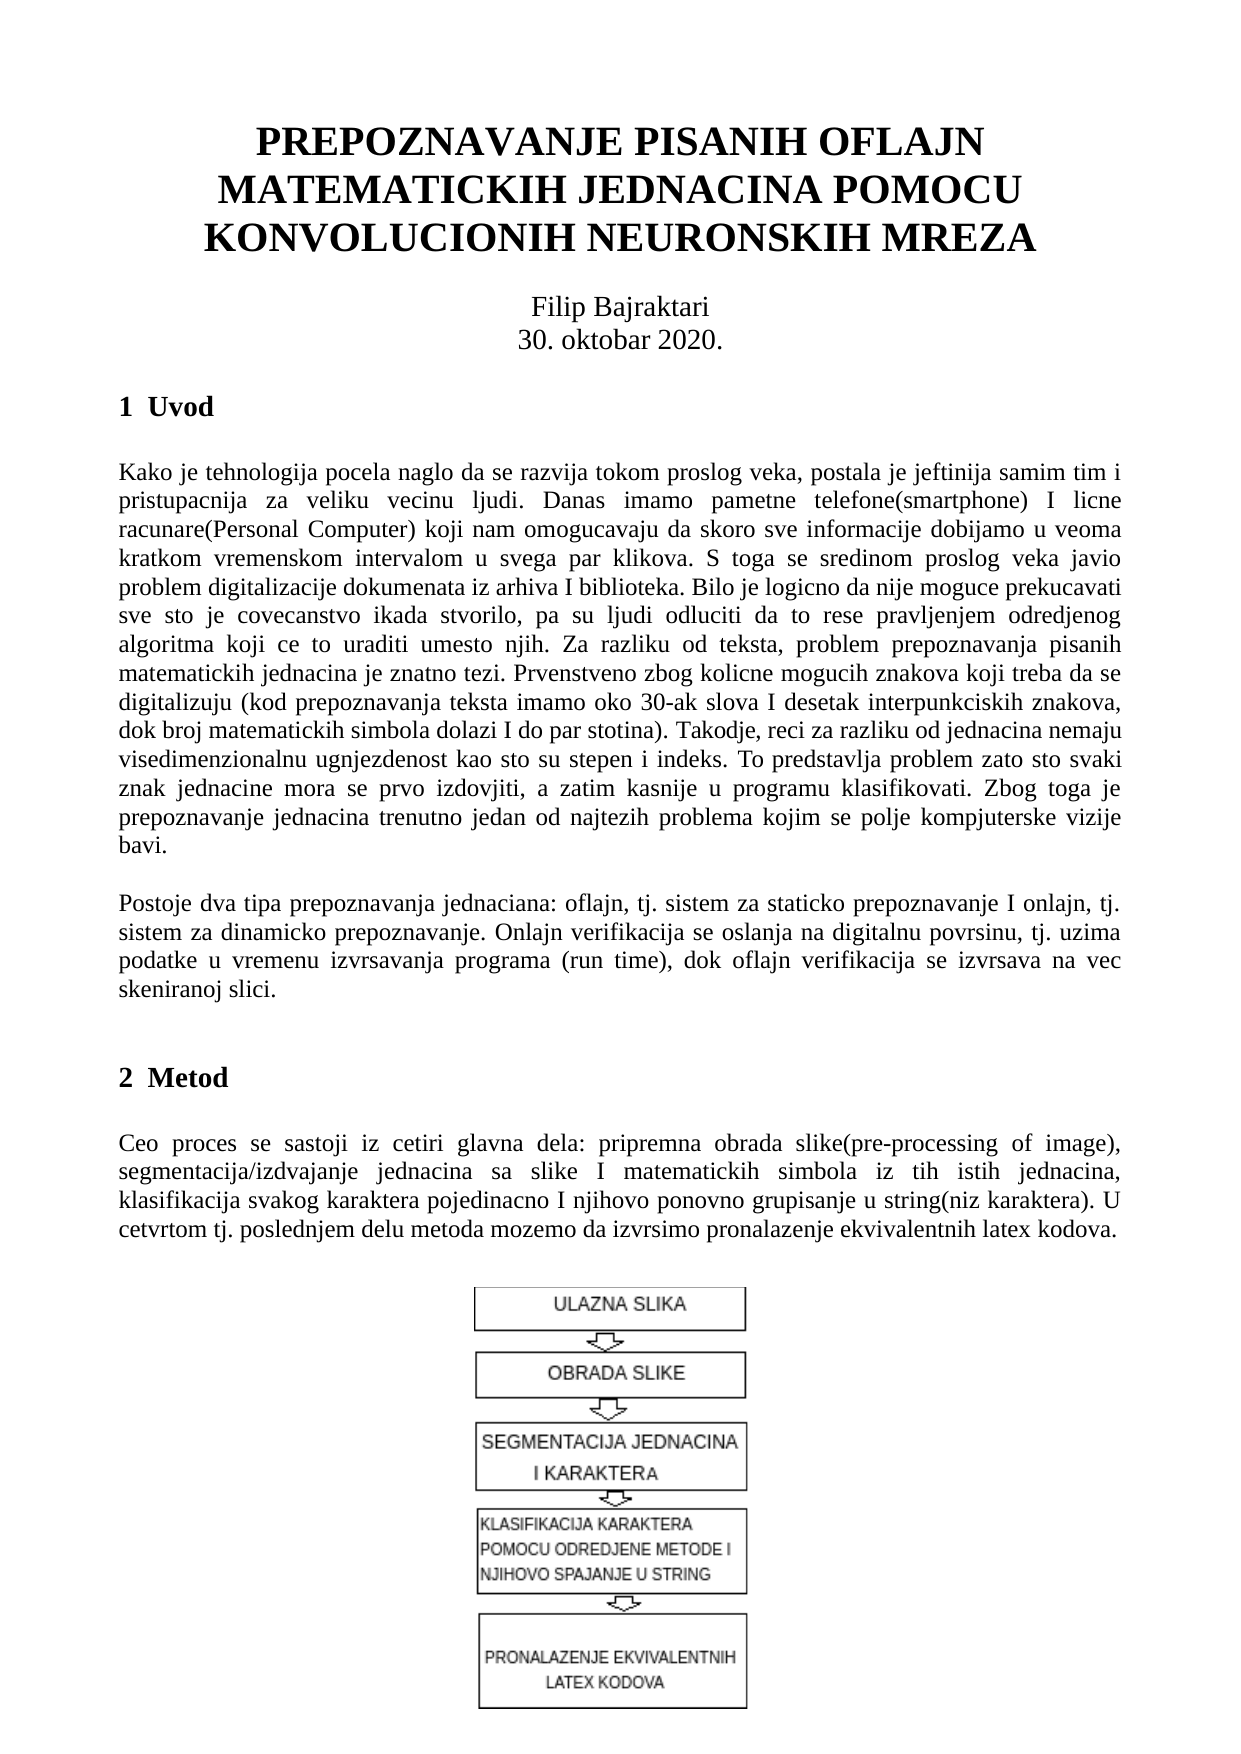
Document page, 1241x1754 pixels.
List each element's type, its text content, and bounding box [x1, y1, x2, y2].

text 30. oktobar 2020. [517, 322, 1134, 356]
picture [474, 1287, 748, 1709]
text Kako je tehnologija pocela naglo da se razvija tokom proslog veka, postala je jeftinija samim tim i pristupacnija za veliku vecinu ljudi. Danas imamo pametne telefone(smartphone) I licne racunare(Personal Computer) koji nam omogucavaju da skoro sve informacije dobijamo u veoma kratkom vremenskom intervalom u svega par klikova. S toga se sredinom proslog veka javio problem digitalizacije dokumenata iz arhiva I biblioteka. Bilo je logicno da nije moguce prekucavati sve sto je covecanstvo ikada stvorilo, pa su ljudi odluciti da to rese pravljenjem odredjenog algoritma koji ce to uraditi umesto njih. Za razliku od teksta, problem prepoznavanja pisanih matematickih jednacina je znatno tezi. Prvenstveno zbog kolicne mogucih znakova koji treba da se digitalizuju (kod prepoznavanja teksta imamo oko 30-ak slova I desetak interpunkciskih znakova, dok broj matematickih simbola dolazi I do par stotina). Takodje, reci za razliku od jednacina nemaju visedimenzionalnu ugnjezdenost kao sto su stepen i indeks. To predstavlja problem zato sto svaki znak jednacine mora se prvo izdovjiti, a zatim kasnije u programu klasifikovati. Zbog toga je prepoznavanje jednacina trenutno jedan od najtezih problema kojim se polje kompjuterske vizije bavi. [118, 457, 1122, 859]
title PREPOZNAVANJE PISANIH OFLAJN MATEMATICKIH JEDNACINA POMOCU KONVOLUCIONIH NEURONSKIH MREZA [106, 116, 1134, 260]
text Ceo proces se sastoji iz cetiri glavna dela: pripremna obrada slike(pre-processing of image), segmentacija/izdvajanje jednacina sa slike I matematickih simbola iz tih istih jednacina, klasifikacija svakog karaktera pojedinacno I njihovo ponovno grupisanje u string(niz karaktera). U cetvrtom tj. poslednjem delu metoda mozemo da izvrsimo pronalazenje ekvivalentnih latex kodova. [118, 1128, 1122, 1243]
list Uvod [118, 389, 1134, 423]
text Postoje dva tipa prepoznavanja jednaciana: oflajn, tj. sistem za staticko prepoznavanje I onlajn, tj. sistem za dinamicko prepoznavanje. Onlajn verifikacija se oslanja na digitalnu povrsinu, tj. uzima podatke u vremenu izvrsavanja programa (run time), dok oflajn verifikacija se izvrsava na vec skeniranoj slici. [118, 888, 1122, 1003]
text Filip Bajraktari [531, 289, 1134, 322]
subtitle Metod [118, 1061, 1134, 1094]
